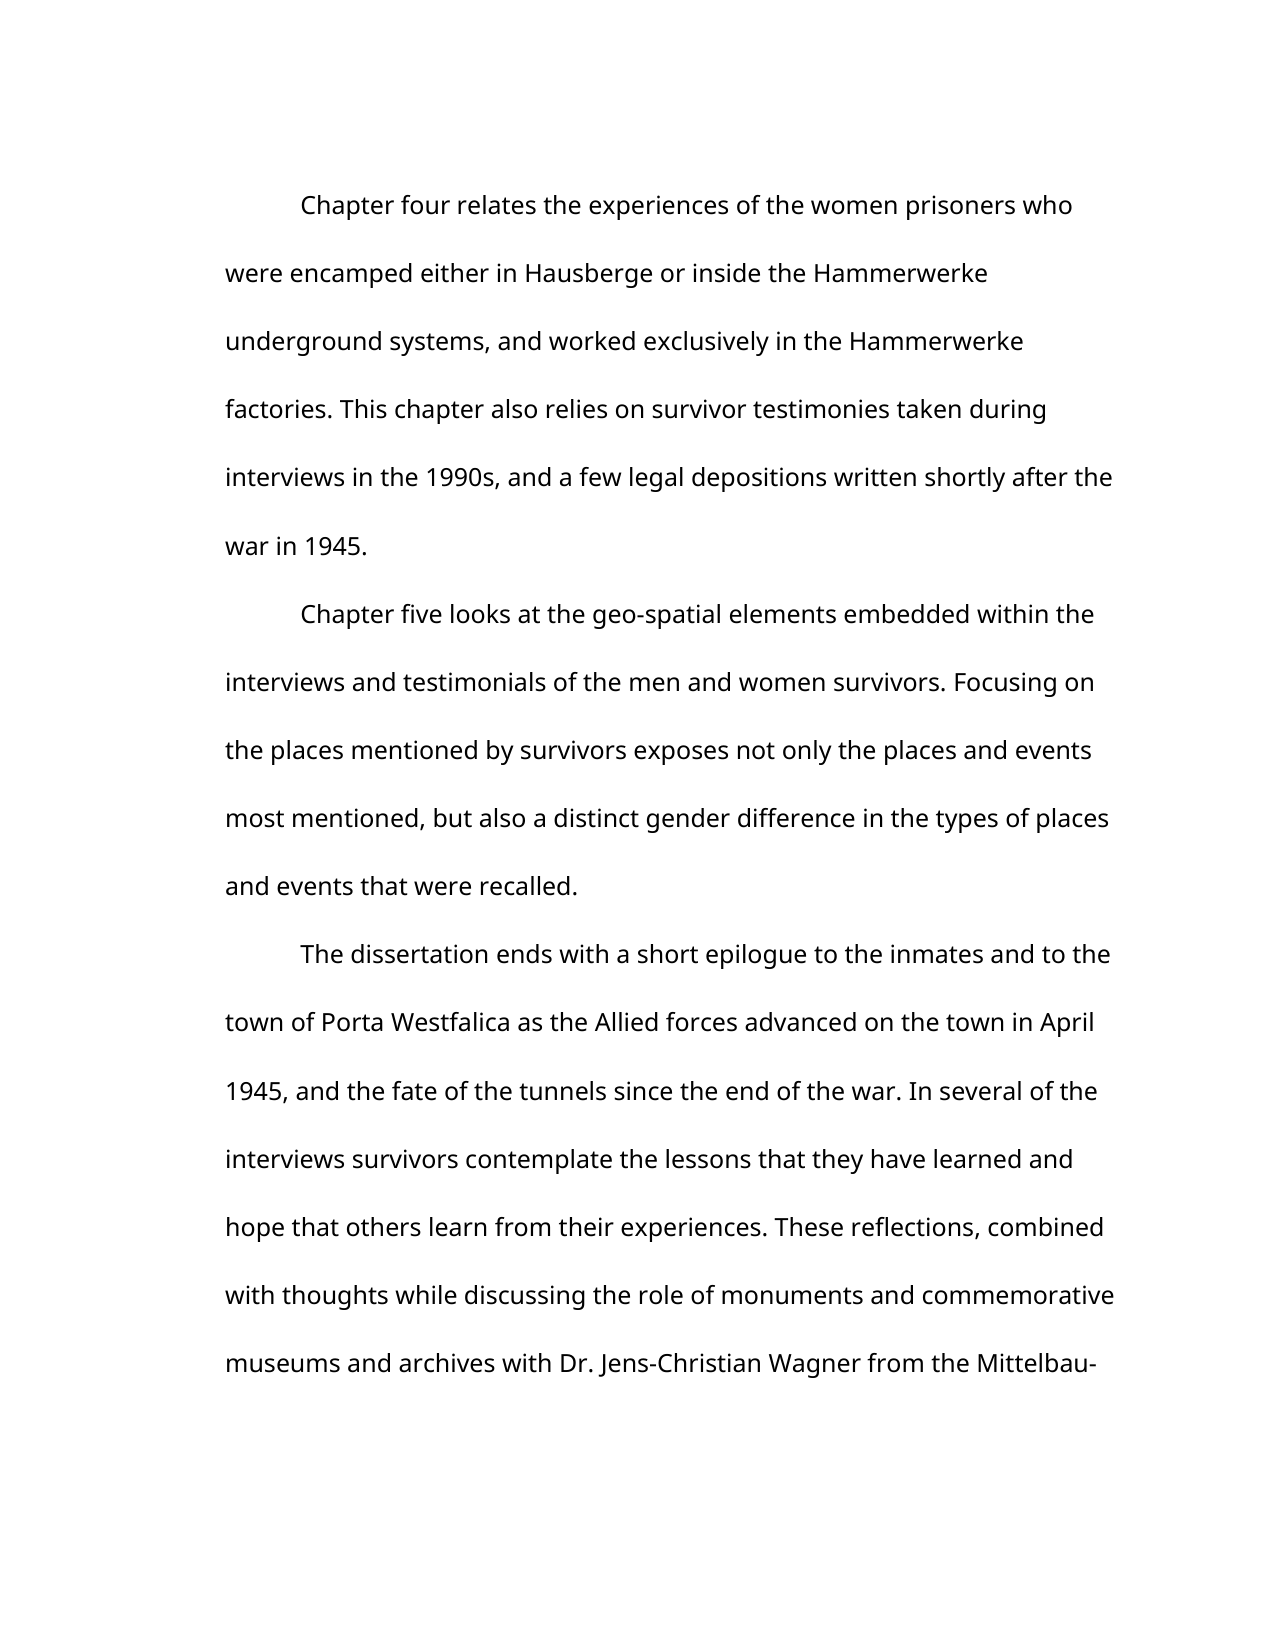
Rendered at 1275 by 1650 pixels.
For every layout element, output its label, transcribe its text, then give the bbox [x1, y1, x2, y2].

text Chapter five looks at the geo-spatial elements embedded within the interviews and testimonials of the men and women survivors. Focusing on the places mentioned by survivors exposes not only the places and events most mentioned, but also a distinct gender difference in the types of places and events that were recalled. [225, 596, 1125, 903]
text The dissertation ends with a short epilogue to the inmates and to the town of Porta Westfalica as the Allied forces advanced on the town in April 1945, and the fate of the tunnels since the end of the war. In several of the interviews survivors contemplate the lessons that they have learned and hope that others learn from their experiences. These reflections, combined with thoughts while discussing the role of monuments and commemorative museums and archives with Dr. Jens-Christian Wagner from the Mittelbau- [225, 937, 1125, 1380]
text Chapter four relates the experiences of the women prisoners who were encamped either in Hausberge or inside the Hammerwerke underground systems, and worked exclusively in the Hammerwerke factories. This chapter also relies on survivor testimonies taken during interviews in the 1990s, and a few legal depositions written shortly after the war in 1945. [225, 187, 1125, 562]
